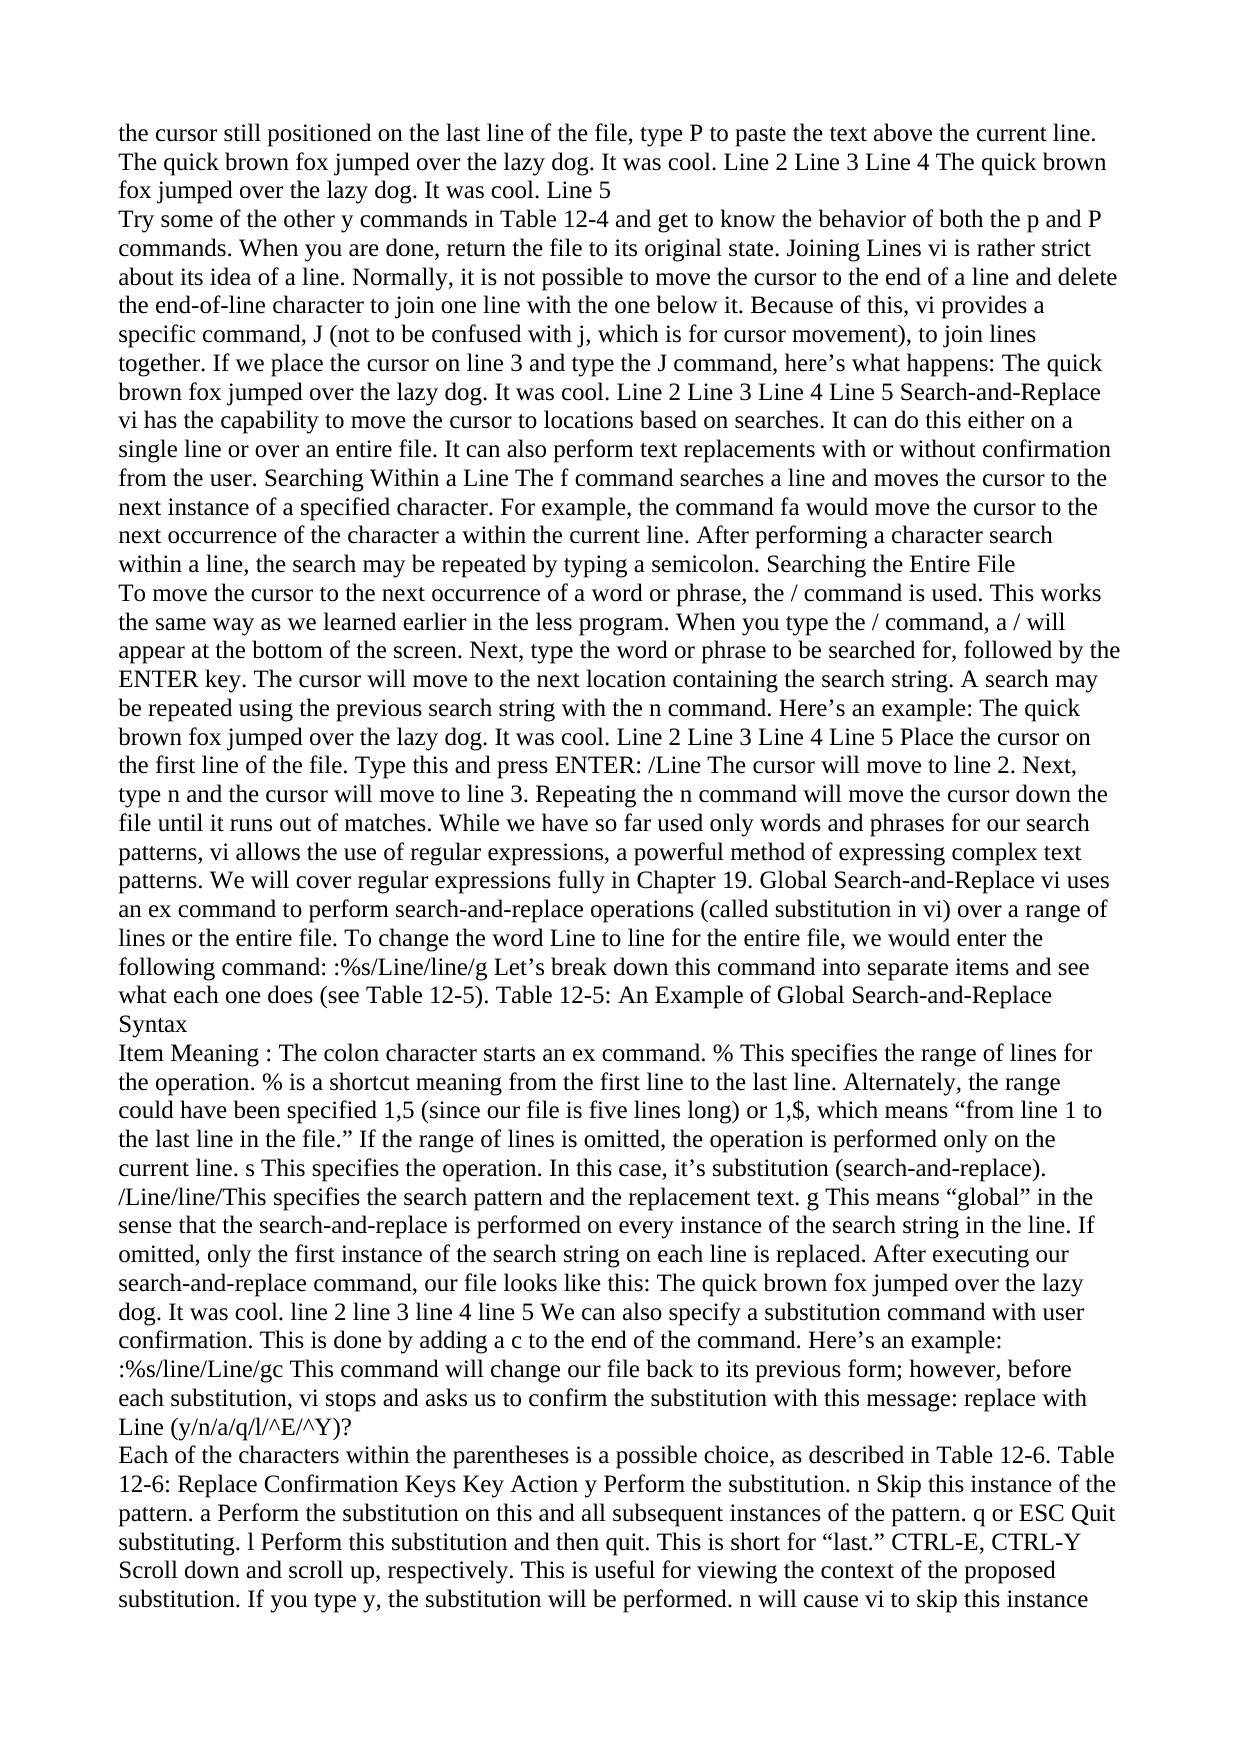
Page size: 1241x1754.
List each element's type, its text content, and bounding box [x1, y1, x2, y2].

text Each of the characters within the parentheses is a possible choice, as described in Table 12-6. Table 12-6: Replace Confirmation Keys Key Action y Perform the substitution. n Skip this instance of the pattern. a Perform the substitution on this and all subsequent instances of the pattern. q or ESC Quit substituting. l Perform this substitution and then quit. This is short for “last.” CTRL-E, CTRL-Y Scroll down and scroll up, respectively. This is useful for viewing the context of the proposed substitution. If you type y, the substitution will be performed. n will cause vi to skip this instance [118, 1441, 1122, 1613]
text the cursor still positioned on the last line of the file, type P to paste the text above the current line. The quick brown fox jumped over the lazy dog. It was cool. Line 2 Line 3 Line 4 The quick brown fox jumped over the lazy dog. It was cool. Line 5 [118, 118, 1122, 204]
text Item Meaning : The colon character starts an ex command. % This specifies the range of lines for the operation. % is a shortcut meaning from the first line to the last line. Alternately, the range could have been specified 1,5 (since our file is five lines long) or 1,$, which means “from line 1 to the last line in the file.” If the range of lines is omitted, the operation is performed only on the current line. s This specifies the operation. In this case, it’s substitution (search-and-replace). /Line/line/This specifies the search pattern and the replacement text. g This means “global” in the sense that the search-and-replace is performed on every instance of the search string in the line. If omitted, only the first instance of the search string on each line is replaced. After executing our search-and-replace command, our file looks like this: The quick brown fox jumped over the lazy dog. It was cool. line 2 line 3 line 4 line 5 We can also specify a substitution command with user confirmation. This is done by adding a c to the end of the command. Here’s an example: :%s/line/Line/gc This command will change our file back to its previous form; however, before each substitution, vi stops and asks us to confirm the substitution with this message: replace with Line (y/n/a/q/l/^E/^Y)? [118, 1038, 1122, 1441]
text Try some of the other y commands in Table 12-4 and get to know the behavior of both the p and P commands. When you are done, return the file to its original state. Joining Lines vi is rather strict about its idea of a line. Normally, it is not possible to move the cursor to the end of a line and delete the end-of-line character to join one line with the one below it. Because of this, vi provides a specific command, J (not to be confused with j, which is for cursor movement), to join lines together. If we place the cursor on line 3 and type the J command, here’s what happens: The quick brown fox jumped over the lazy dog. It was cool. Line 2 Line 3 Line 4 Line 5 Search-and-Replace vi has the capability to move the cursor to locations based on searches. It can do this either on a single line or over an entire file. It can also perform text replacements with or without confirmation from the user. Searching Within a Line The f command searches a line and moves the cursor to the next instance of a specified character. For example, the command fa would move the cursor to the next occurrence of the character a within the current line. After performing a character search within a line, the search may be repeated by typing a semicolon. Searching the Entire File [118, 204, 1122, 578]
text To move the cursor to the next occurrence of a word or phrase, the / command is used. This works the same way as we learned earlier in the less program. When you type the / command, a / will appear at the bottom of the screen. Next, type the word or phrase to be searched for, followed by the ENTER key. The cursor will move to the next location containing the search string. A search may be repeated using the previous search string with the n command. Here’s an example: The quick brown fox jumped over the lazy dog. It was cool. Line 2 Line 3 Line 4 Line 5 Place the cursor on the first line of the file. Type this and press ENTER: /Line The cursor will move to line 2. Next, type n and the cursor will move to line 3. Repeating the n command will move the cursor down the file until it runs out of matches. While we have so far used only words and phrases for our search patterns, vi allows the use of regular expressions, a powerful method of expressing complex text patterns. We will cover regular expressions fully in Chapter 19. Global Search-and-Replace vi uses an ex command to perform search-and-replace operations (called substitution in vi) over a range of lines or the entire file. To change the word Line to line for the entire file, we would enter the following command: :%s/Line/line/g Let’s break down this command into separate items and see what each one does (see Table 12-5). Table 12-5: An Example of Global Search-and-Replace Syntax [118, 578, 1122, 1038]
